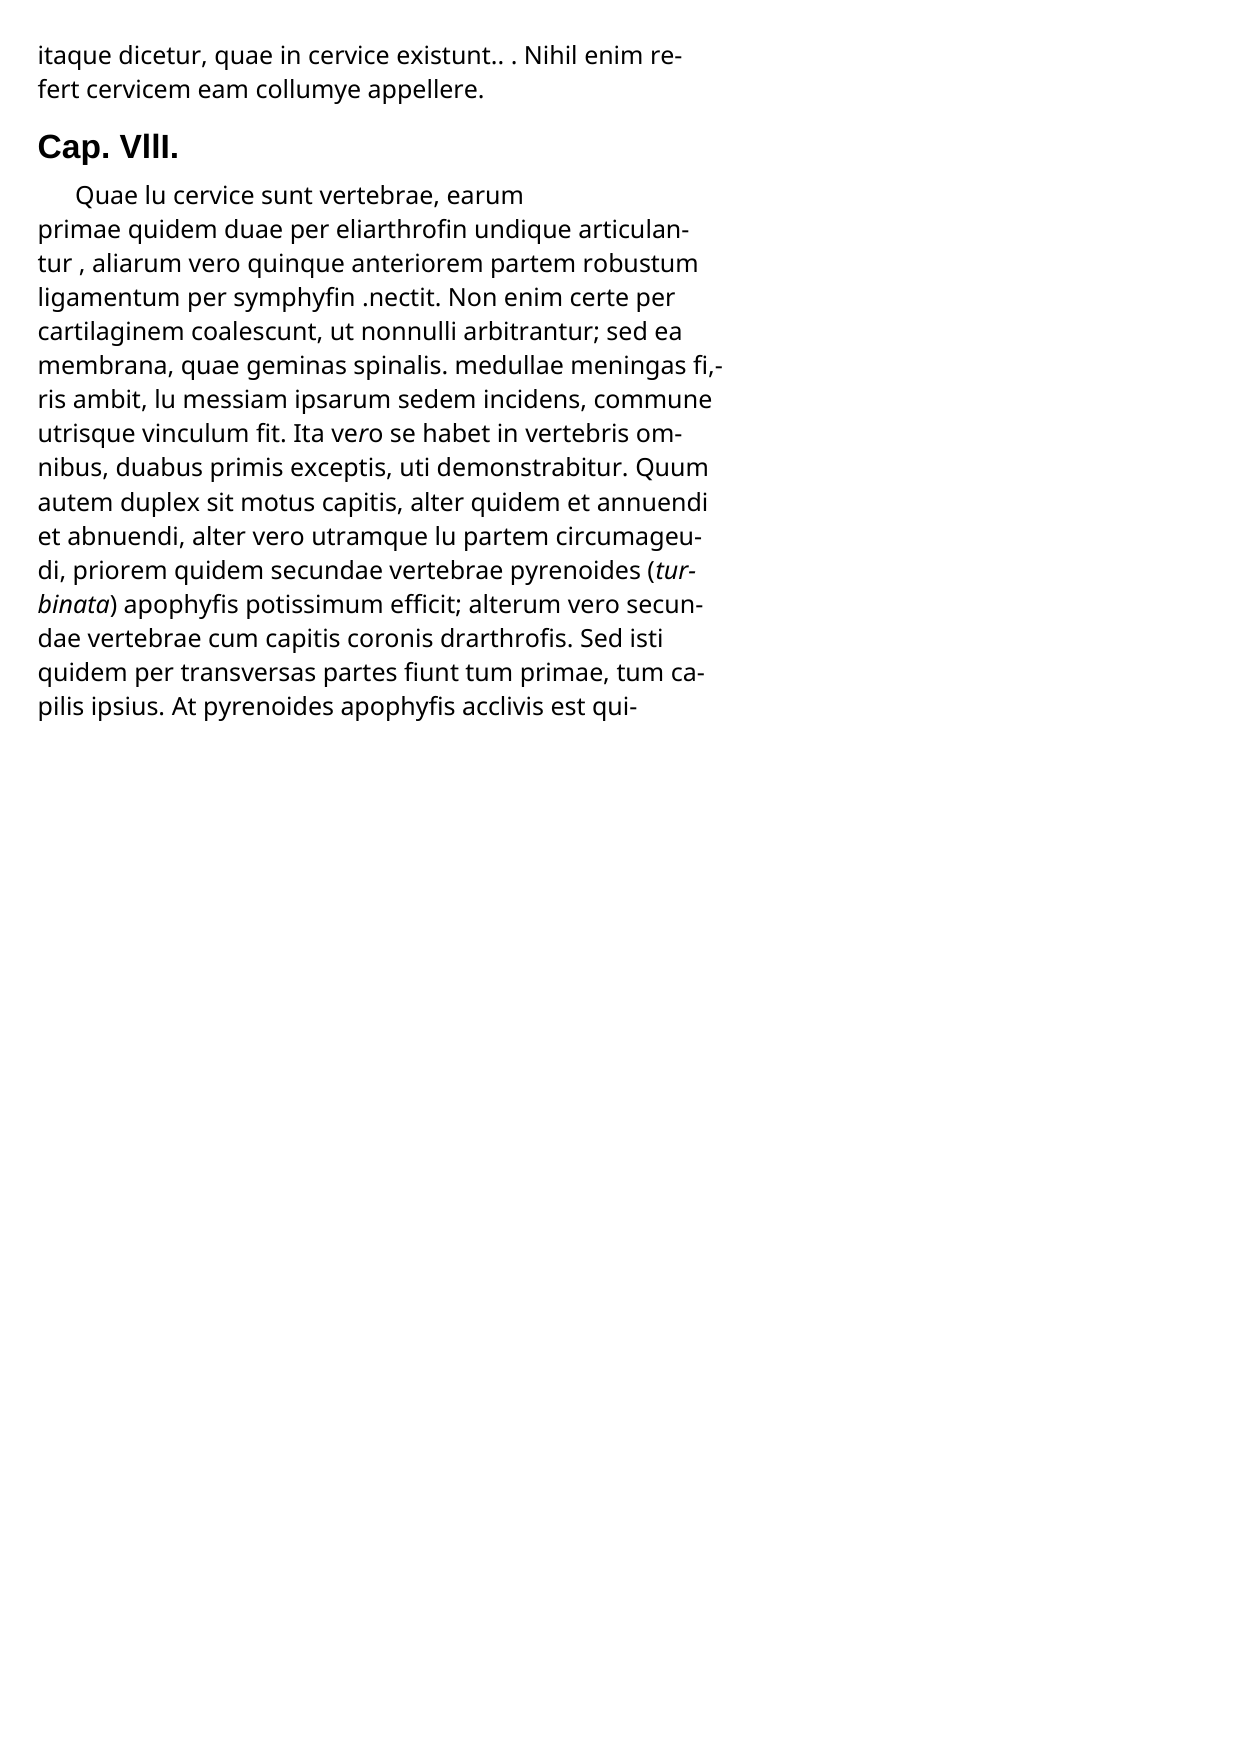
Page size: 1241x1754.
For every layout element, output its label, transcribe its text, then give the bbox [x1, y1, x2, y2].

subtitle Cap. VllI. [37, 126, 1203, 165]
text itaque dicetur, quae in cervice existunt.. . Nihil enim re- fert cervicem eam collumye appellere. [37, 37, 1203, 106]
text Quae lu cervice sunt vertebrae, earum primae quidem duae per eliarthrofin undique articulan- tur , aliarum vero quinque anteriorem partem robustum ligamentum per symphyfin .nectit. Non enim certe per cartilaginem coalescunt, ut nonnulli arbitrantur; sed ea membrana, quae geminas spinalis. medullae meningas fi,- ris ambit, lu messiam ipsarum sedem incidens, commune utrisque vinculum fit. Ita vero se habet in vertebris om- nibus, duabus primis exceptis, uti demonstrabitur. Quum autem duplex sit motus capitis, alter quidem et annuendi et abnuendi, alter vero utramque lu partem circumageu- di, priorem quidem secundae vertebrae pyrenoides (tur- binata) apophyfis potissimum efficit; alterum vero secun- dae vertebrae cum capitis coronis drarthrofis. Sed isti quidem per transversas partes fiunt tum primae, tum ca- pilis ipsius. At pyrenoides apophyfis acclivis est qui- [37, 178, 1203, 723]
